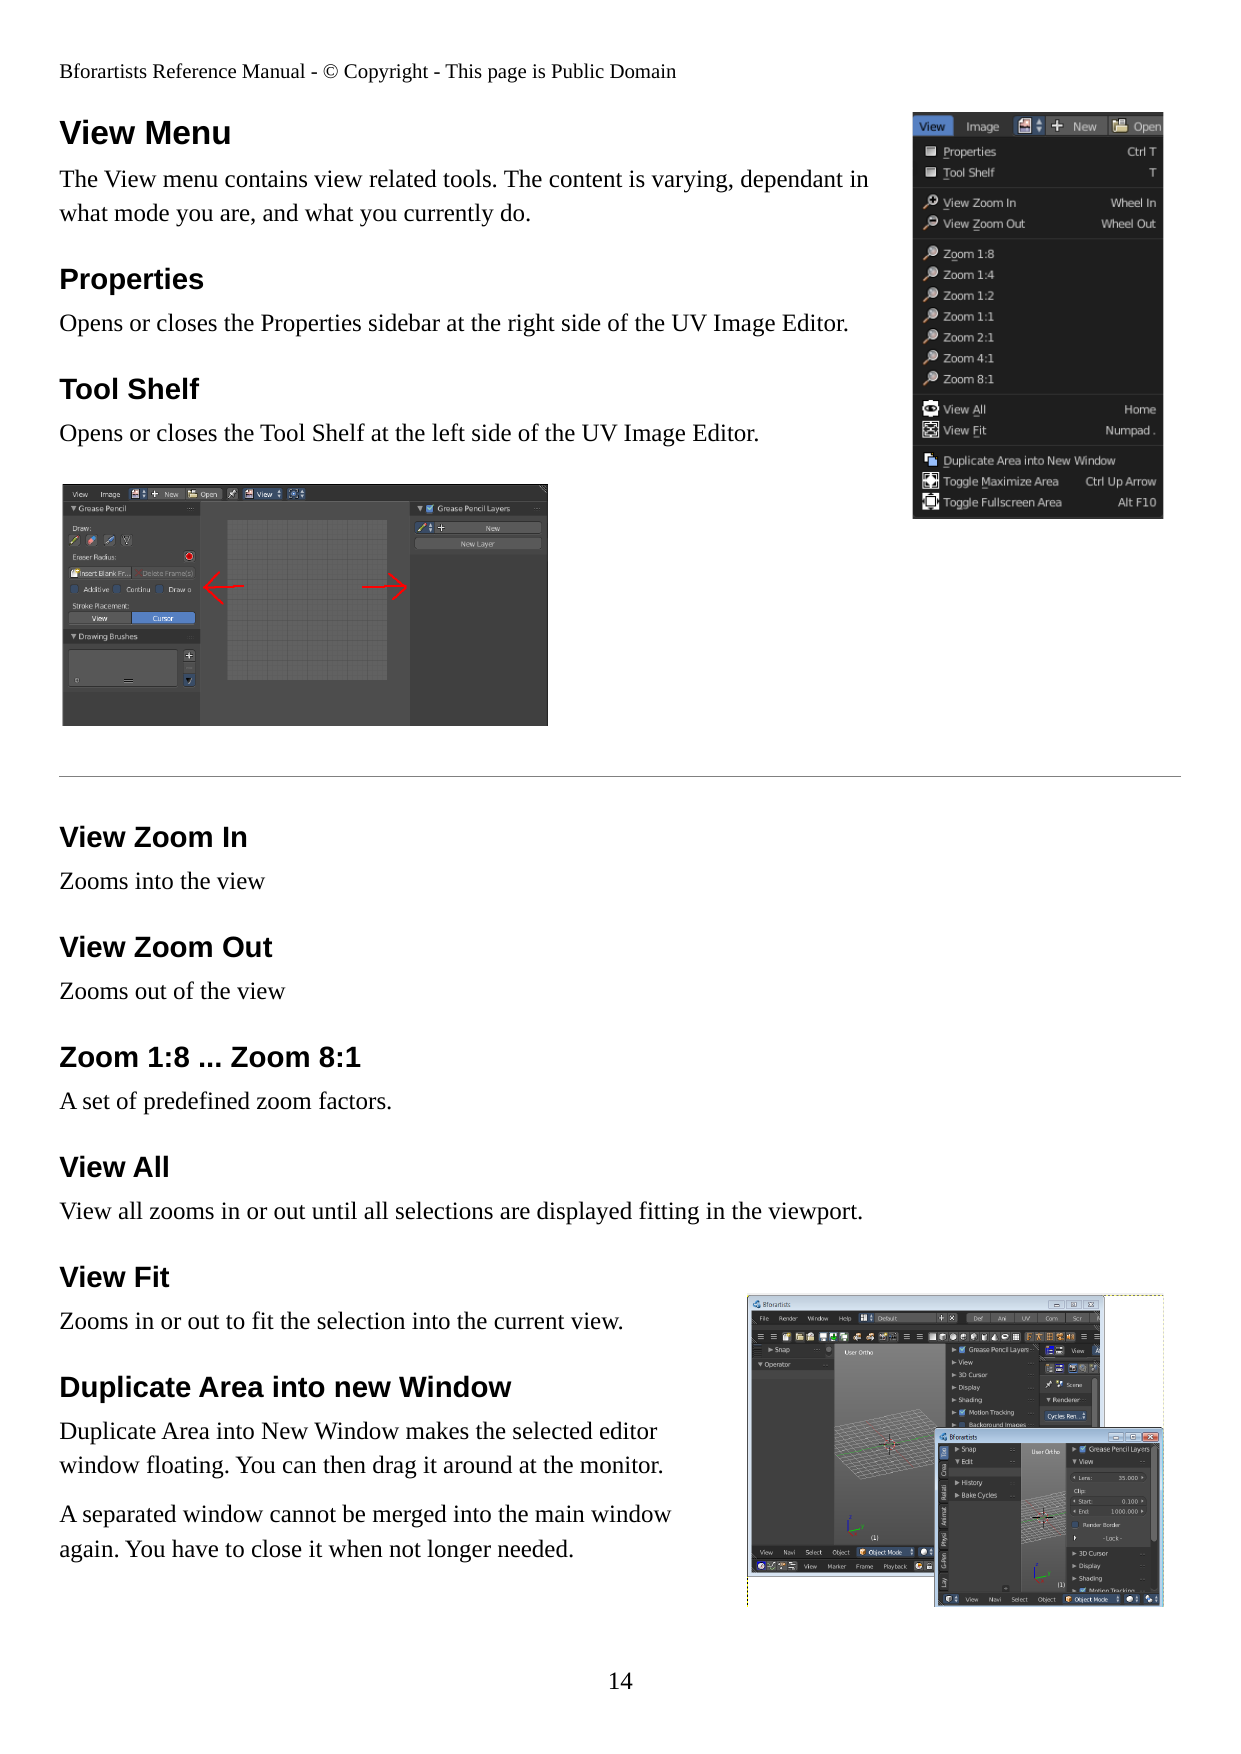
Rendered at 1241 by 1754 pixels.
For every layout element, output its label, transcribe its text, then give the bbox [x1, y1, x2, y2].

subtitle View Zoom In [59, 820, 1181, 854]
subtitle View Menu [59, 113, 912, 151]
subtitle View Zoom Out [59, 930, 1181, 964]
subtitle View All [59, 1150, 1181, 1184]
subtitle Tool Shelf [59, 372, 912, 406]
picture [912, 112, 1164, 519]
text Opens or closes the Tool Shelf at the left side of the UV Image Editor. [59, 418, 912, 447]
subtitle [1164, 113, 1181, 151]
text Opens or closes the Properties sidebar at the right side of the UV Image Editor. [59, 308, 912, 337]
subtitle Duplicate Area into new Window [59, 1370, 747, 1403]
subtitle [1164, 262, 1181, 296]
text View all zooms in or out until all selections are displayed fitting in the viewport. [59, 1196, 1181, 1225]
subtitle [1164, 372, 1181, 406]
subtitle View Fit [59, 1260, 1181, 1293]
text Duplicate Area into New Window makes the selected editor window floating. You can then drag it around at the monitor. [59, 1416, 747, 1479]
text A set of predefined zoom factors. [59, 1086, 1181, 1115]
text The View menu contains view related tools. The content is varying, dependant in what mode you are, and what you currently do. [59, 164, 912, 227]
text A separated window cannot be merged into the main window again. You have to close it when not longer needed. [59, 1499, 747, 1563]
picture [747, 1293, 1164, 1607]
subtitle Properties [59, 262, 912, 296]
picture [62, 484, 548, 726]
text Zooms in or out to fit the selection into the current view. [59, 1306, 747, 1335]
subtitle Zoom 1:8 ... Zoom 8:1 [59, 1040, 1181, 1074]
text Zooms into the view [59, 866, 1181, 895]
text Zooms out of the view [59, 976, 1181, 1005]
